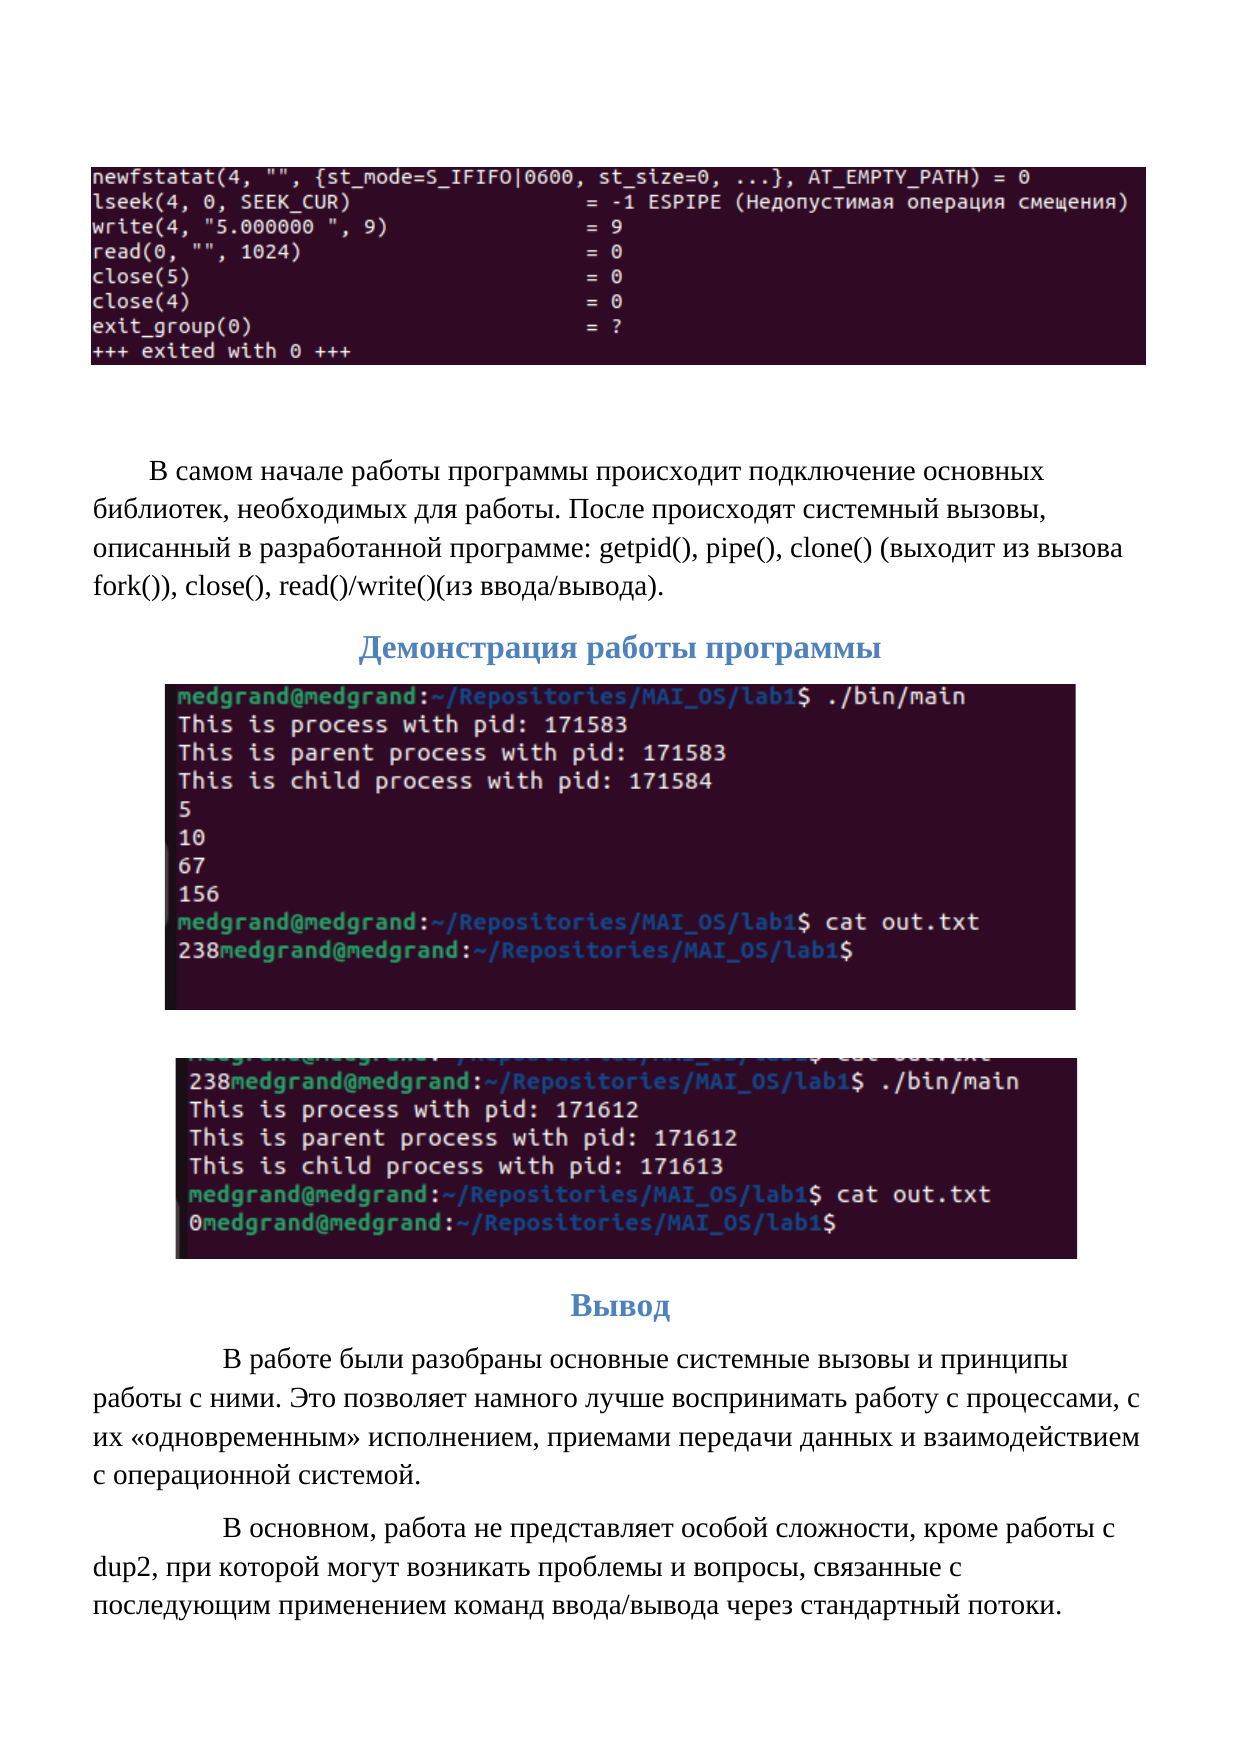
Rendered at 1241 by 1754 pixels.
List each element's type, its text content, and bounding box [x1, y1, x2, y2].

picture [175, 1058, 1078, 1259]
text В основном, работа не представляет особой сложности, кроме работы с dup2, при которой могут возникать проблемы и вопросы, связанные с последующим применением команд ввода/вывода через стандартный потоки. [93, 1510, 1147, 1621]
picture [91, 167, 1146, 365]
text В работе были разобраны основные системные вызовы и принципы работы с ними. Это позволяет намного лучше воспринимать работу с процессами, с их «одновременным» исполнением, приемами передачи данных и взаимодействием с операционной системой. [93, 1342, 1147, 1491]
subtitle Демонстрация работы программы [93, 628, 1147, 666]
subtitle Вывод [93, 998, 1147, 1323]
picture [164, 684, 1076, 1010]
text В самом начале работы программы происходит подключение основных библиотек, необходимых для работы. После происходят системный вызовы, описанный в разработанной программе: getpid(), pipe(), clone() (выходит из вызова fork()), close(), read()/write()(из ввода/вывода). [93, 453, 1147, 602]
